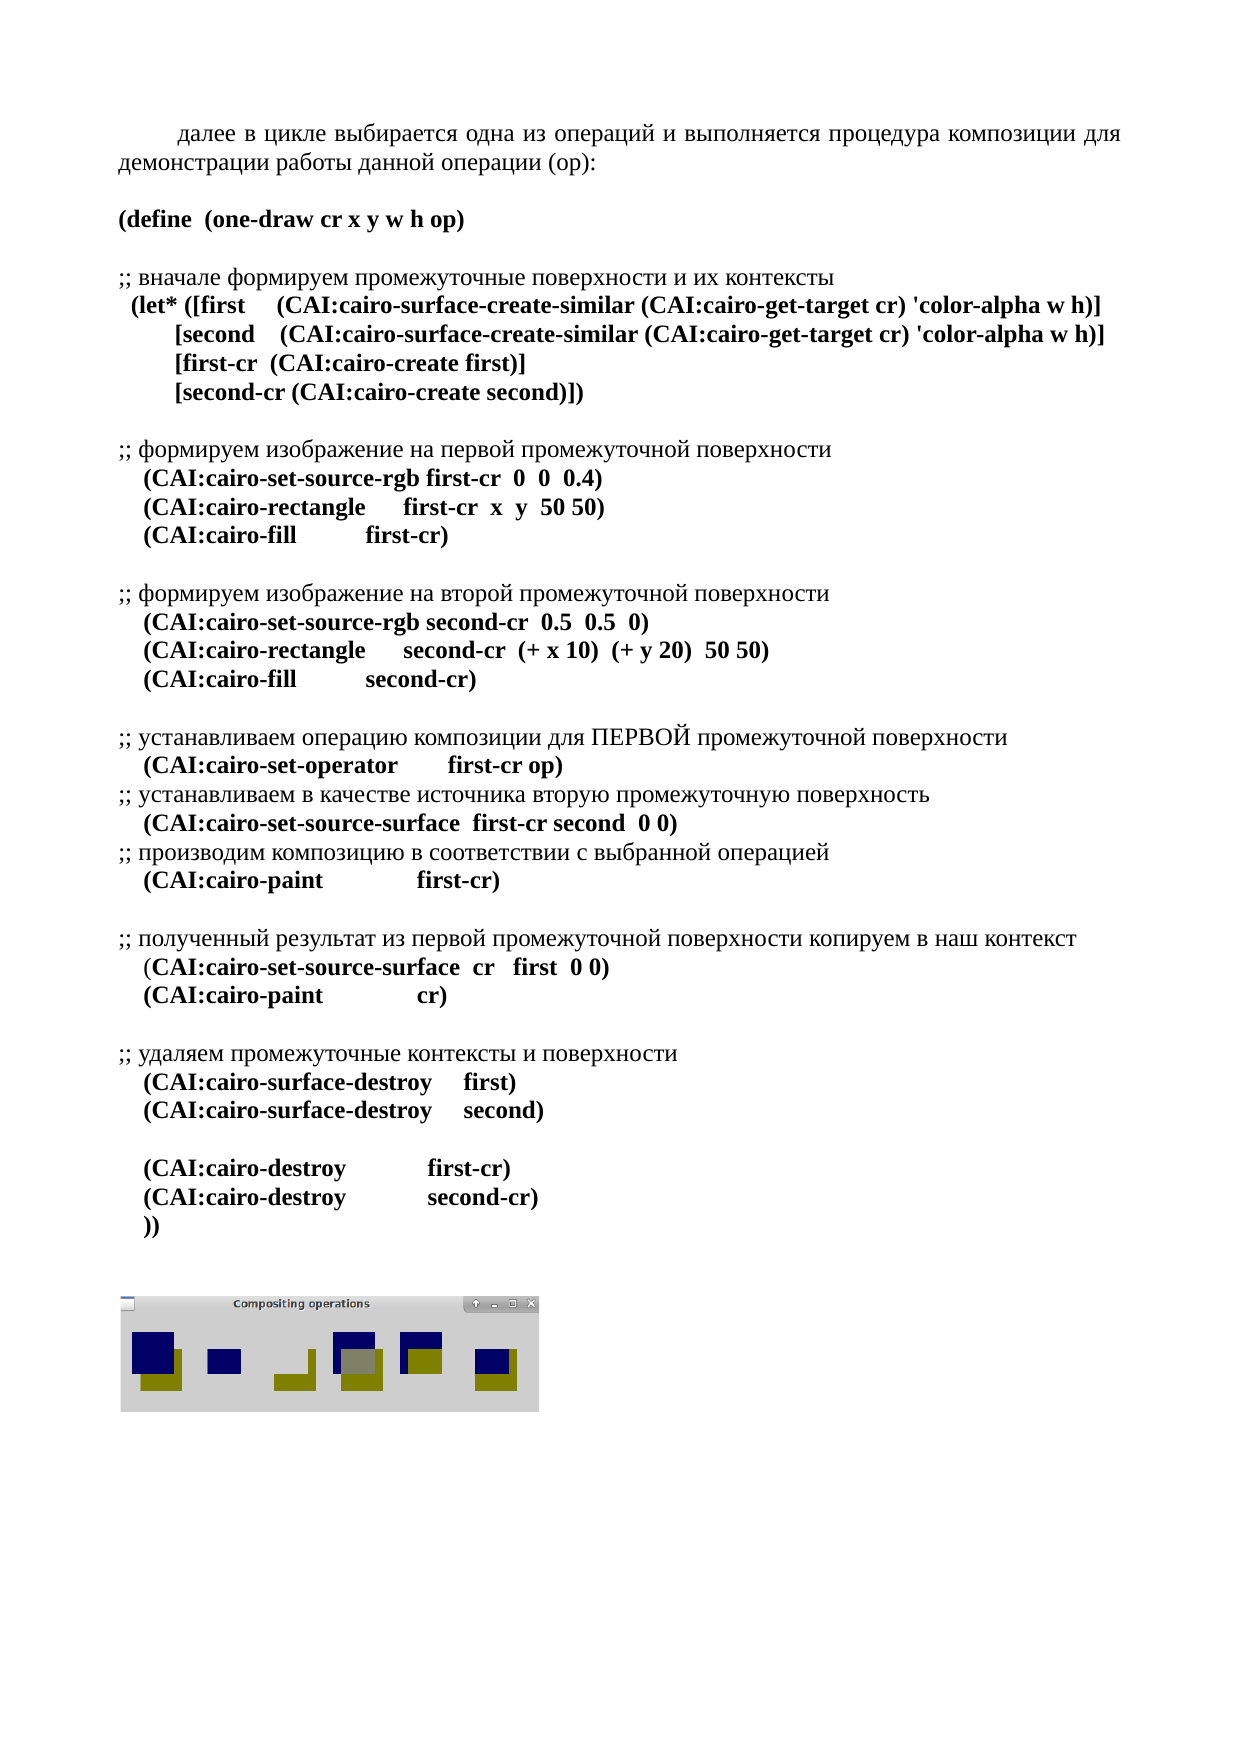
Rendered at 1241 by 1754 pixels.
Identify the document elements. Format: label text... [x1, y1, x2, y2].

text (CAI:cairo-set-operator first-cr op) [118, 751, 1122, 779]
text (CAI:cairo-rectangle first-cr x y 50 50) [118, 492, 1122, 521]
text [second (CAI:cairo-surface-create-similar (CAI:cairo-get-target cr) 'color-alpha w h)] [118, 319, 1122, 348]
text (CAI:cairo-destroy first-cr) [118, 1153, 1122, 1182]
text (CAI:cairo-set-source-rgb second-cr 0.5 0.5 0) [118, 607, 1122, 636]
text ;; вначале формируем промежуточные поверхности и их контексты [118, 262, 1122, 291]
text ;; устанавливаем в качестве источника вторую промежуточную поверхность [118, 779, 1122, 808]
text ;; производим композицию в соответствии с выбранной операцией [118, 837, 1122, 866]
text (let* ([first (CAI:cairo-surface-create-similar (CAI:cairo-get-target cr) 'color-alpha w h)] [118, 291, 1122, 319]
text (CAI:cairo-paint first-cr) [118, 866, 1122, 894]
text [second-cr (CAI:cairo-create second)]) [118, 377, 1122, 406]
text (CAI:cairo-paint cr) [118, 981, 1122, 1009]
text (CAI:cairo-set-source-rgb first-cr 0 0 0.4) [118, 463, 1122, 492]
text ;; устанавливаем операцию композиции для ПЕРВОЙ промежуточной поверхности [118, 722, 1122, 751]
text ;; формируем изображение на второй промежуточной поверхности [118, 578, 1122, 607]
text (CAI:cairo-surface-destroy first) [118, 1067, 1122, 1096]
text [first-cr (CAI:cairo-create first)] [118, 348, 1122, 377]
text ;; формируем изображение на первой промежуточной поверхности [118, 434, 1122, 463]
text (CAI:cairo-rectangle second-cr (+ x 10) (+ y 20) 50 50) [118, 636, 1122, 664]
text (CAI:cairo-fill first-cr) [118, 521, 1122, 549]
text ;; полученный результат из первой промежуточной поверхности копируем в наш контекст [118, 923, 1122, 952]
text (CAI:cairo-destroy second-cr) [118, 1182, 1122, 1211]
picture [120, 1296, 540, 1412]
text далее в цикле выбирается одна из операций и выполняется процедура композиции для демонстрации работы данной операции (op): [118, 118, 1122, 176]
text )) [118, 1211, 1122, 1239]
text (CAI:cairo-set-source-surface cr first 0 0) [118, 952, 1122, 981]
text (CAI:cairo-set-source-surface first-cr second 0 0) [118, 808, 1122, 837]
text ;; удаляем промежуточные контексты и поверхности [118, 1038, 1122, 1067]
text (CAI:cairo-fill second-cr) [118, 664, 1122, 693]
text (CAI:cairo-surface-destroy second) [118, 1096, 1122, 1124]
text (define (one-draw cr x y w h op) [118, 204, 1122, 233]
